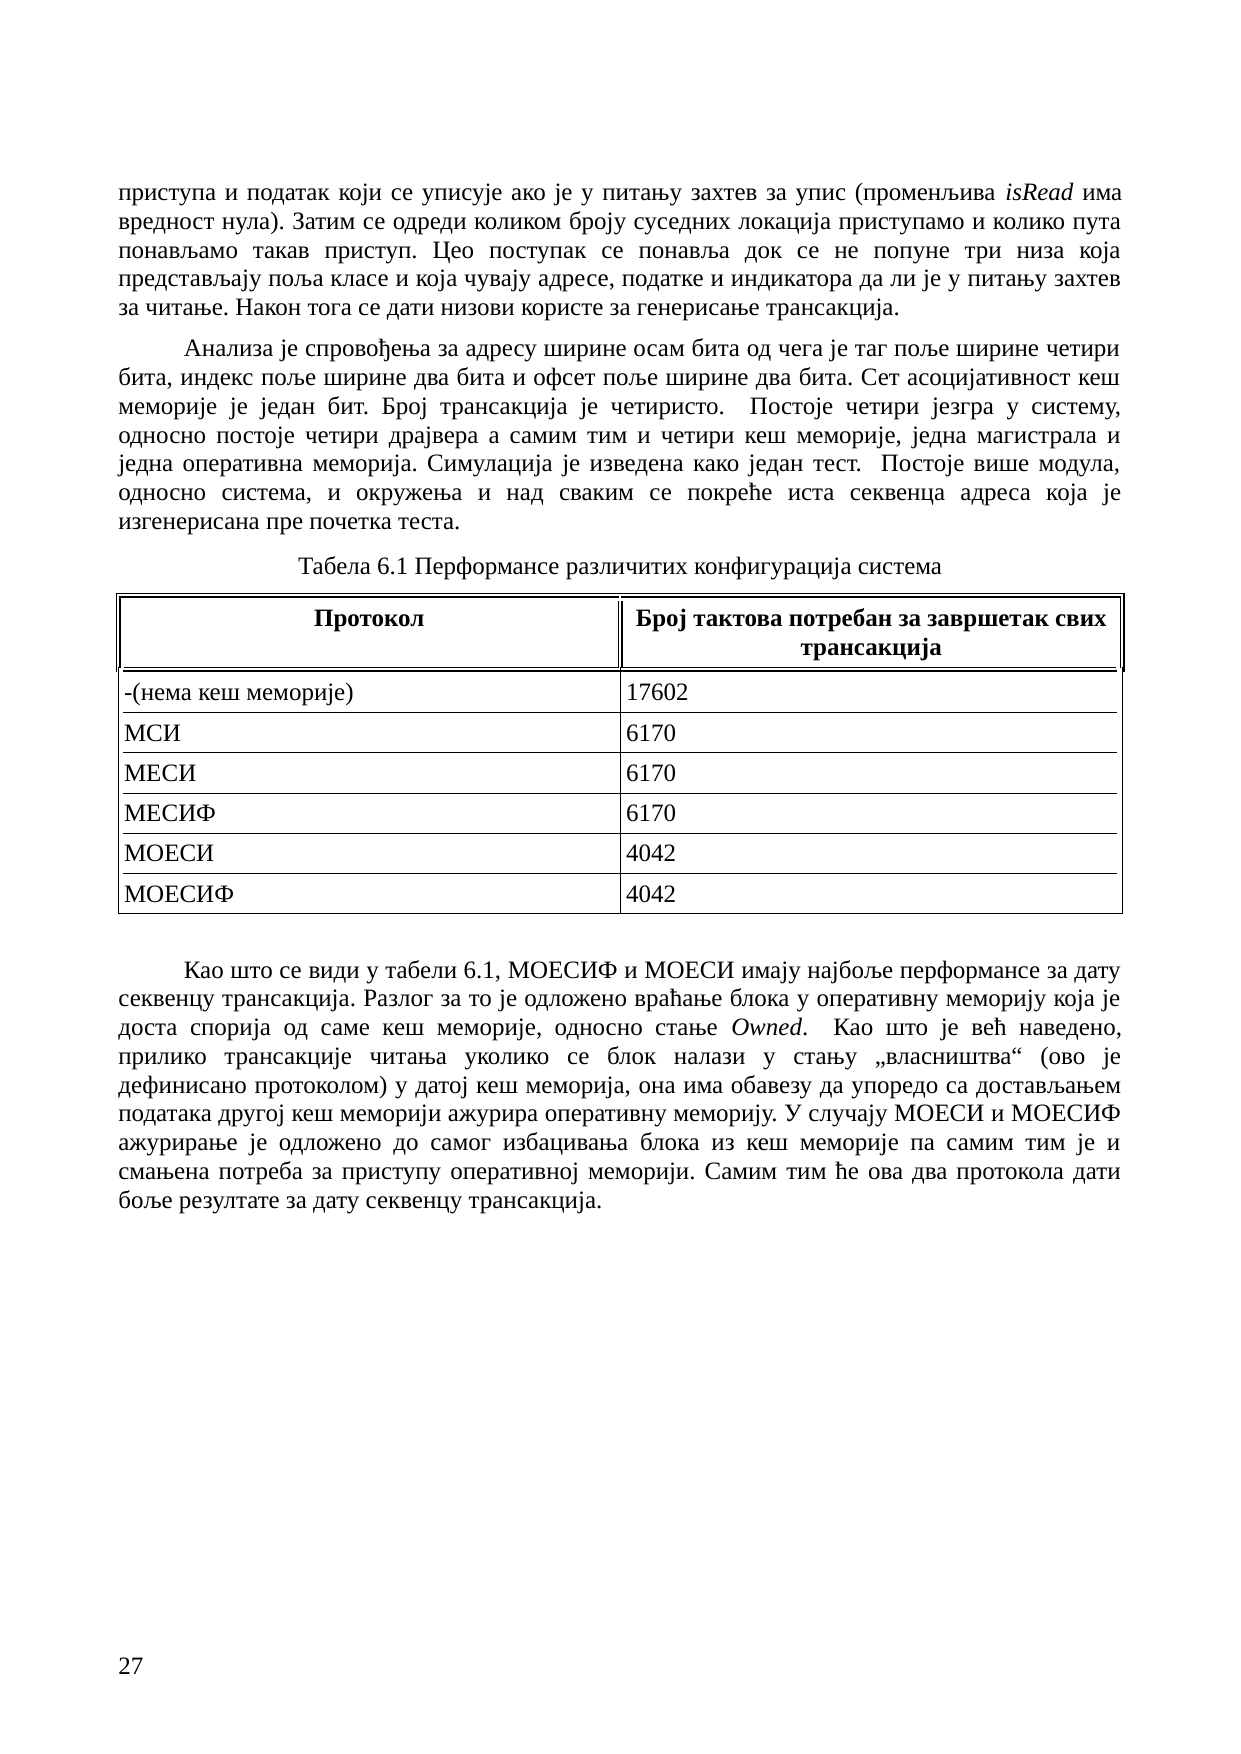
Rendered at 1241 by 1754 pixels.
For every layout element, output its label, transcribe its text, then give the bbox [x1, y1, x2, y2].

table_cell 6170 [621, 793, 1122, 833]
table_cell 6170 [621, 752, 1122, 792]
text приступа и податак који се уписује ако је у питању захтев за упис (променљива isRead има вредност нула). Затим се одреди коликом броју суседних локација приступамо и колико пута понављамо такав приступ. Цео поступак се понавља док се не попуне три низа која представљају поља класе и која чувају адресе, податке и индикатора да ли је у питању захтев за читање. Након тога се дати низови користе за генерисање трансакција. [118, 177, 1122, 321]
table_cell МЕСИФ [119, 793, 620, 833]
table_header Број тактова потребан за завршетак свих трансакција [620, 597, 1120, 667]
text Као што се види у табели 6.1, МОЕСИФ и МОЕСИ имају најбоље перформансе за дату секвенцу трансакција. Разлог за то је одложено враћање блока у оперативну меморију која је доста спорија од саме кеш меморије, односно стање Owned. Као што је већ наведено, прилико трансакције читања уколико се блок налази у стању „власништва“ (ово је дефинисано протоколом) у датој кеш меморија, она има обавезу да упоредо са достављањем података другој кеш меморији ажурира оперативну меморију. У случају МОЕСИ и МОЕСИФ ажурирање је одложено до самог избацивања блока из кеш меморије па самим тим је и смањена потреба за приступу оперативној меморији. Самим тим ће ова два протокола дати боље резултате за дату секвенцу трансакција. [118, 955, 1122, 1213]
table_cell 17602 [621, 667, 1122, 712]
table_cell -(нема кеш меморије) [119, 667, 620, 712]
table_cell 4042 [621, 833, 1122, 873]
table_cell МОЕСИ [119, 833, 620, 873]
table_cell МСИ [119, 712, 620, 752]
text Табела 6.1 Перформансе различитих конфигурација система [118, 551, 1122, 580]
table_header Протокол [118, 594, 620, 667]
table_cell МЕСИ [119, 752, 620, 792]
table_cell 4042 [621, 873, 1122, 913]
table_cell 6170 [621, 712, 1122, 752]
table_cell МОЕСИФ [119, 873, 620, 913]
text Анализа је спрoвођења за адресу ширине осам бита од чега је таг поље ширине четири бита, индекс поље ширине два бита и офсет поље ширине два бита. Сет асоцијативност кеш меморије је један бит. Број трансакција је четиристо. Постоје четири језгра у систему, односно постоје четири драјвера а самим тим и четири кеш меморије, једна магистрала и једна оперативна меморија. Симулација је изведена како један тест. Постоје више модула, односно система, и окружења и над сваким се покреће иста секвенца адреса која је изгенерисана пре почетка теста. [118, 333, 1122, 535]
